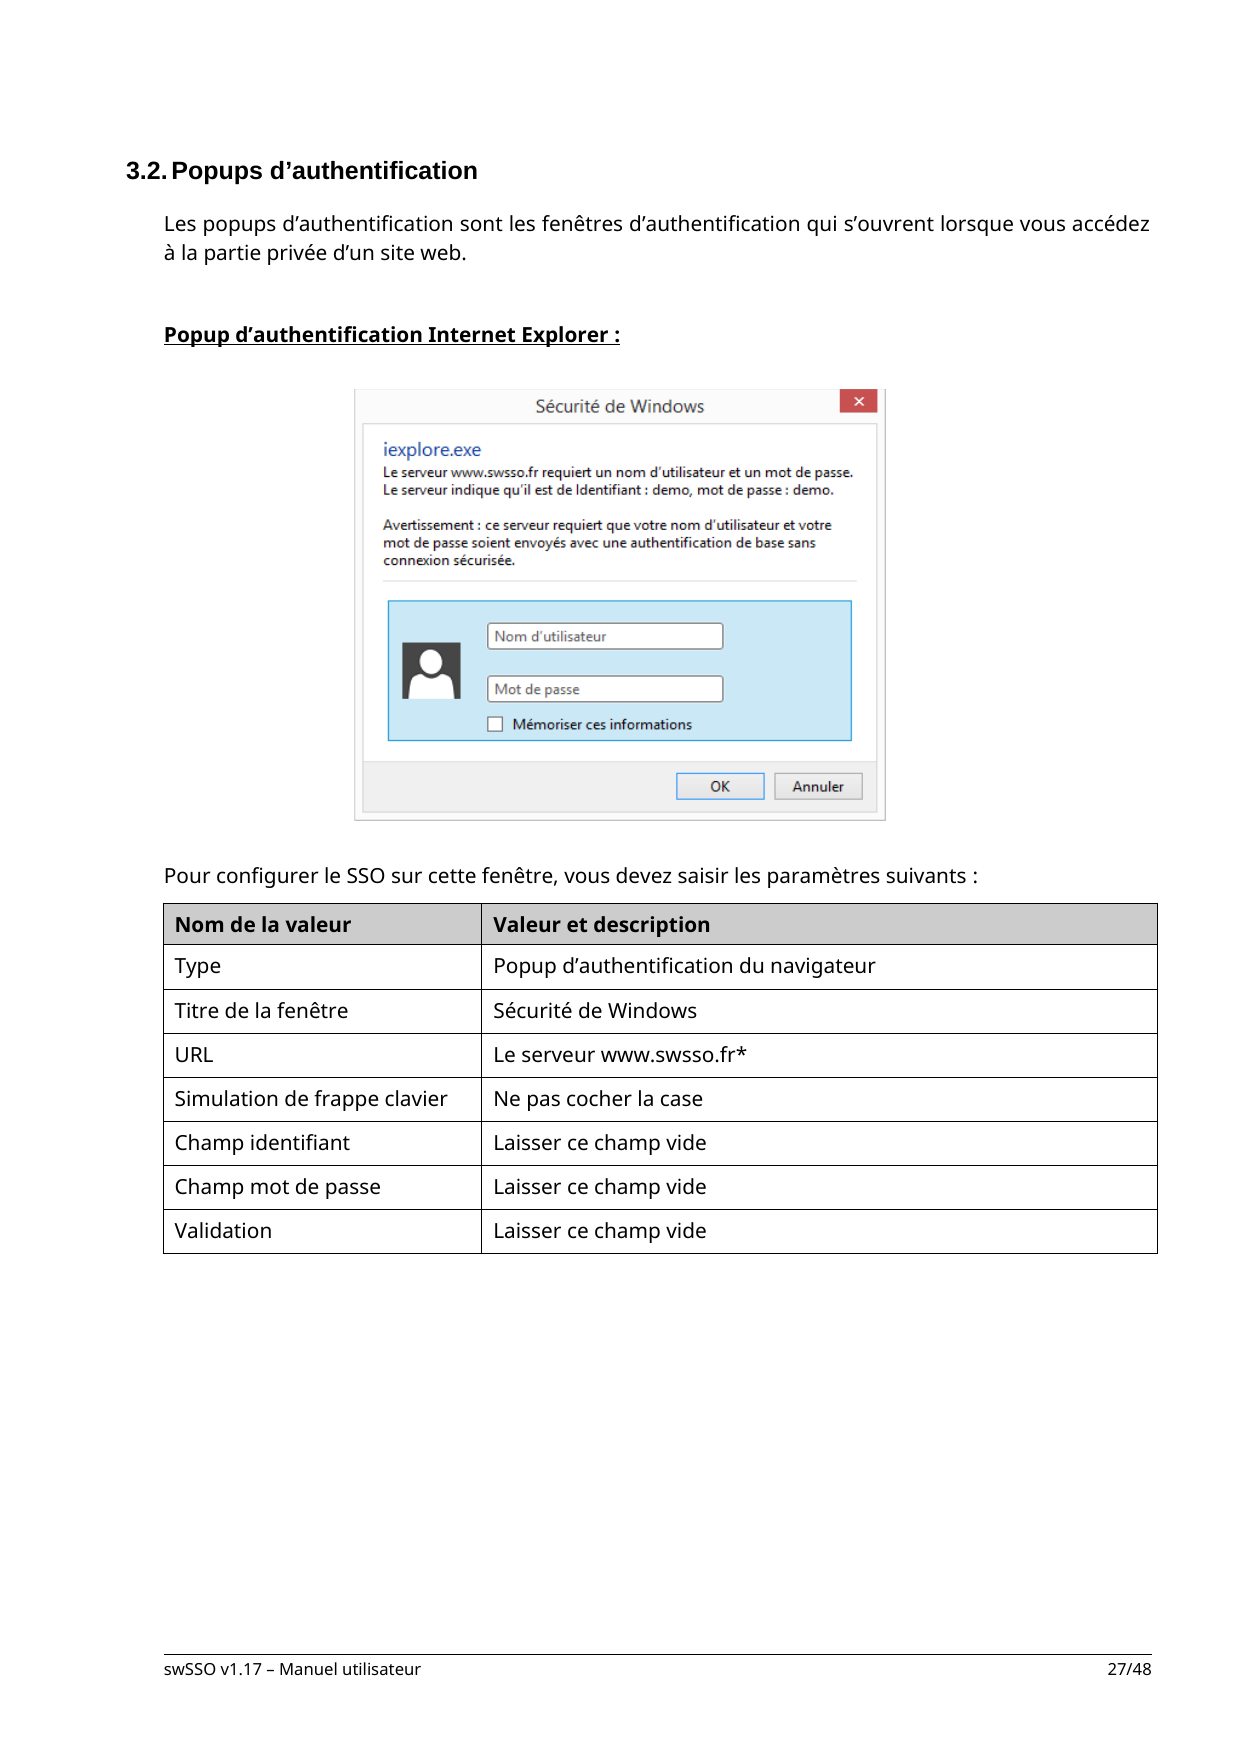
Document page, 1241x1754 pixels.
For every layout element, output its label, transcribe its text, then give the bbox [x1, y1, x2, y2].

table_cell Champ mot de passe [164, 1166, 481, 1209]
table_cell URL [164, 1034, 481, 1077]
table_cell Popup d’authentification du navigateur [482, 945, 1157, 988]
table_cell Titre de la fenêtre [164, 990, 481, 1032]
table_cell Ne pas cocher la case [482, 1078, 1157, 1121]
table_cell Laisser ce champ vide [482, 1122, 1157, 1165]
table_cell Champ identifiant [164, 1122, 481, 1165]
table_header Valeur et description [482, 904, 1157, 944]
picture [354, 389, 886, 821]
table_cell Sécurité de Windows [482, 990, 1157, 1032]
text Pour configurer le SSO sur cette fenêtre, vous devez saisir les paramètres suivants : [164, 861, 1152, 890]
subtitle Popups d’authentification [126, 156, 1152, 184]
text Les popups d’authentification sont les fenêtres d’authentification qui s’ouvrent lorsque vous accédez à la partie privée d’un site web. [164, 209, 1152, 266]
table_cell Type [164, 945, 481, 988]
table_cell Le serveur www.swsso.fr* [482, 1034, 1157, 1077]
table_cell Laisser ce champ vide [482, 1210, 1157, 1253]
table_cell Validation [164, 1210, 481, 1253]
table_cell Laisser ce champ vide [482, 1166, 1157, 1209]
table_cell Simulation de frappe clavier [164, 1078, 481, 1121]
text Popup d’authentification Internet Explorer : [164, 320, 1152, 348]
table_header Nom de la valeur [164, 904, 481, 944]
